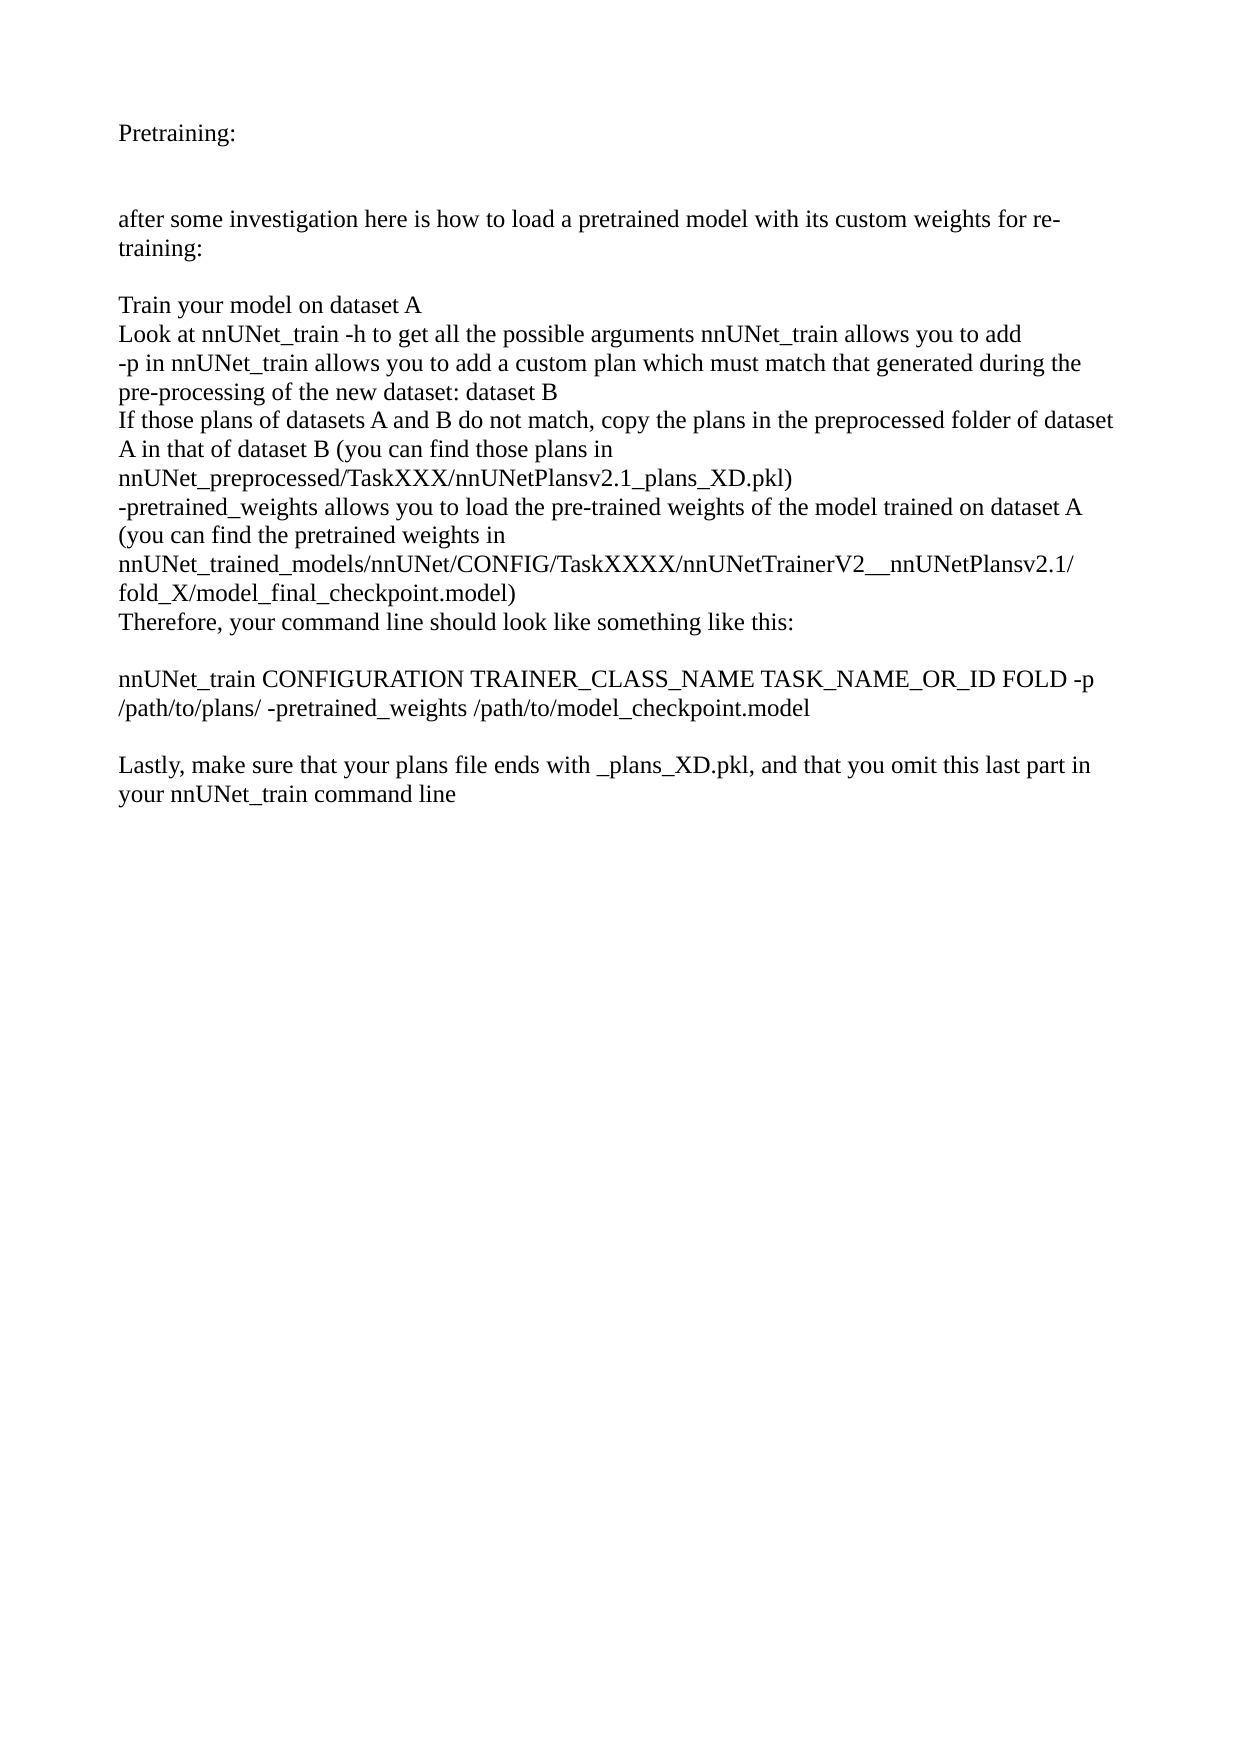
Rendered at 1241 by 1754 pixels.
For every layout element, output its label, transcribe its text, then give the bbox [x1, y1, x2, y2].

text -pretrained_weights allows you to load the pre-trained weights of the model trained on dataset A (you can find the pretrained weights in nnUNet_trained_models/nnUNet/CONFIG/TaskXXXX/nnUNetTrainerV2__nnUNetPlansv2.1/fold_X/model_final_checkpoint.model) [118, 492, 1122, 607]
text If those plans of datasets A and B do not match, copy the plans in the preprocessed folder of dataset A in that of dataset B (you can find those plans in nnUNet_preprocessed/TaskXXX/nnUNetPlansv2.1_plans_XD.pkl) [118, 406, 1122, 492]
text nnUNet_train CONFIGURATION TRAINER_CLASS_NAME TASK_NAME_OR_ID FOLD -p /path/to/plans/ -pretrained_weights /path/to/model_checkpoint.model [118, 664, 1122, 722]
text Look at nnUNet_train -h to get all the possible arguments nnUNet_train allows you to add [118, 319, 1122, 348]
text after some investigation here is how to load a pretrained model with its custom weights for re-training: [118, 204, 1122, 262]
text Train your model on dataset A [118, 291, 1122, 319]
text -p in nnUNet_train allows you to add a custom plan which must match that generated during the pre-processing of the new dataset: dataset B [118, 348, 1122, 406]
text Pretraining: [118, 118, 1122, 147]
text Therefore, your command line should look like something like this: [118, 607, 1122, 636]
text Lastly, make sure that your plans file ends with _plans_XD.pkl, and that you omit this last part in your nnUNet_train command line [118, 751, 1122, 808]
